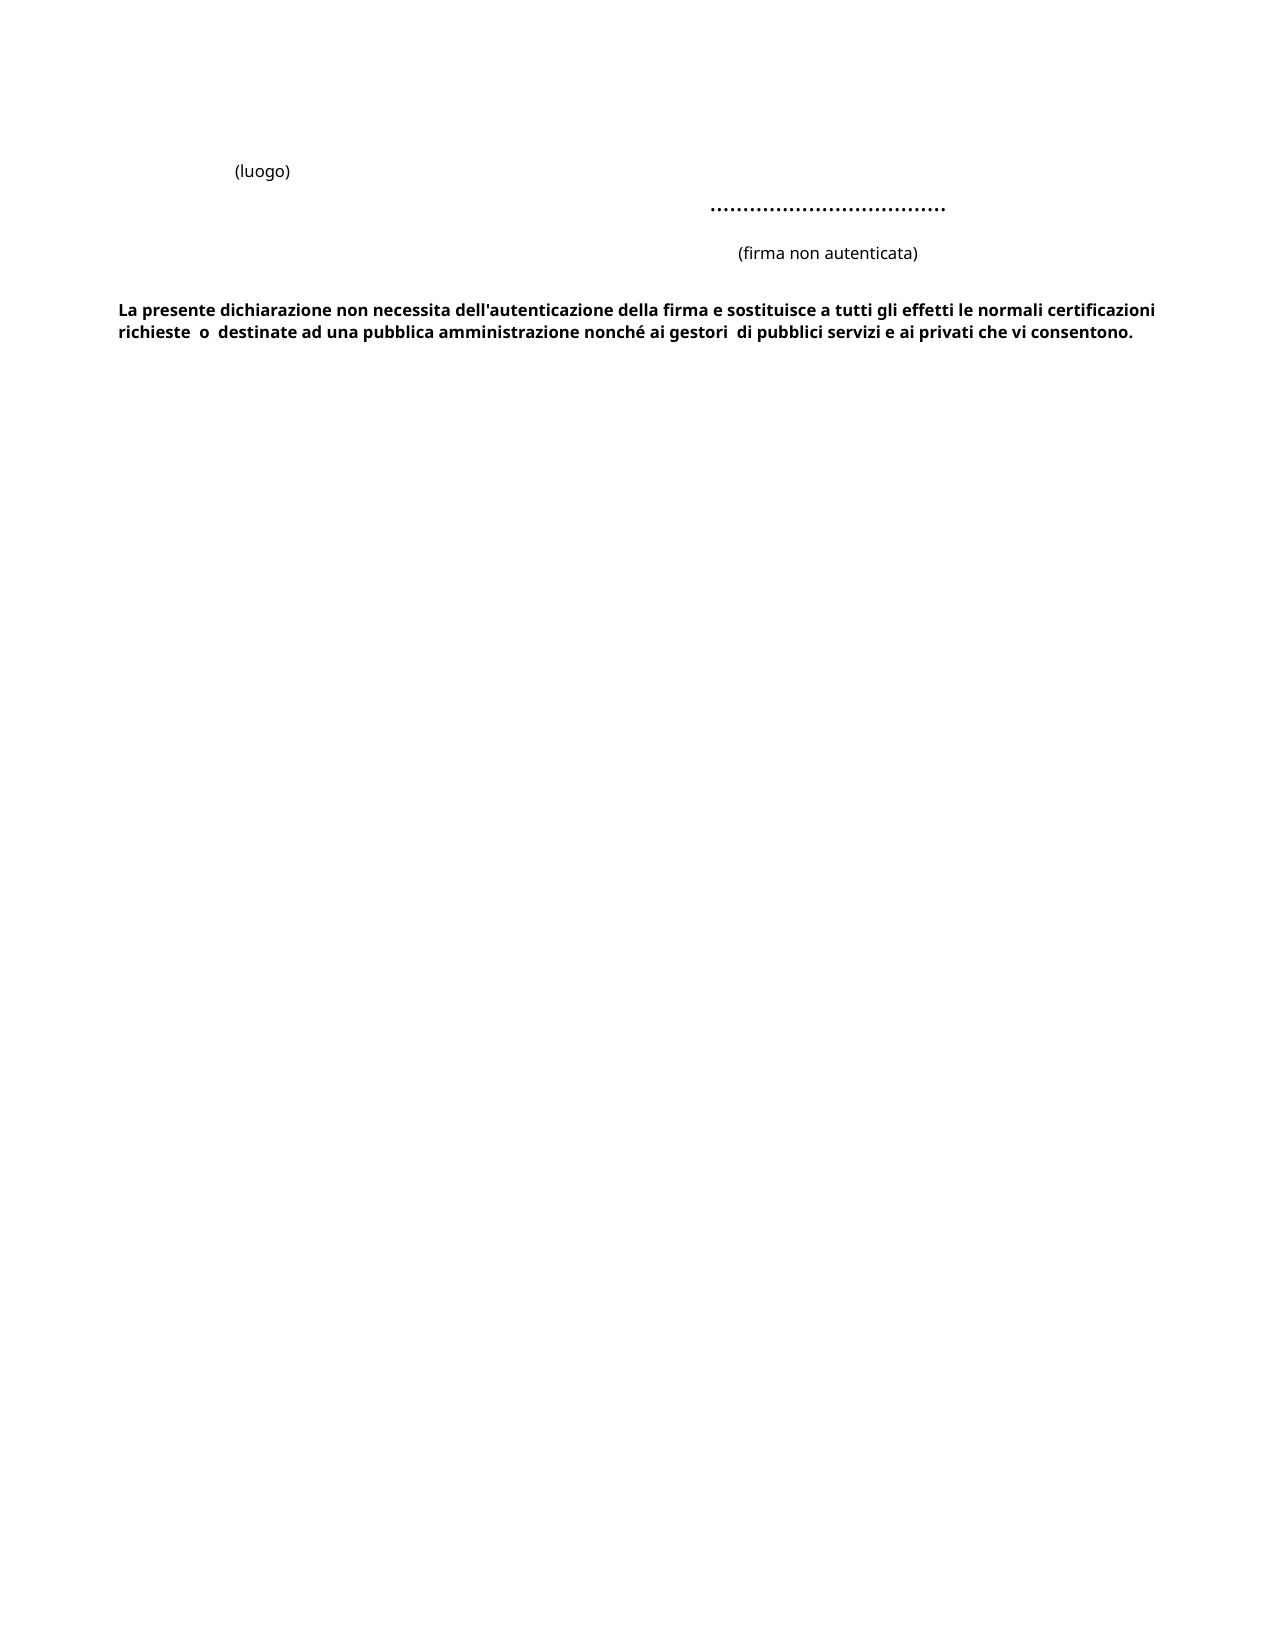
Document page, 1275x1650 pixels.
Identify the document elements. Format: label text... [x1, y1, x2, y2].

text La presente dichiarazione non necessita dell'autenticazione della firma e sostituisce a tutti gli effetti le normali certificazioni richieste o destinate ad una pubblica amministrazione nonché ai gestori di pubblici servizi e ai privati che vi consentono. [118, 298, 1157, 343]
text ……………………………… [118, 184, 1157, 219]
text (firma non autenticata) [118, 241, 1157, 264]
text (luogo) [118, 151, 1157, 184]
